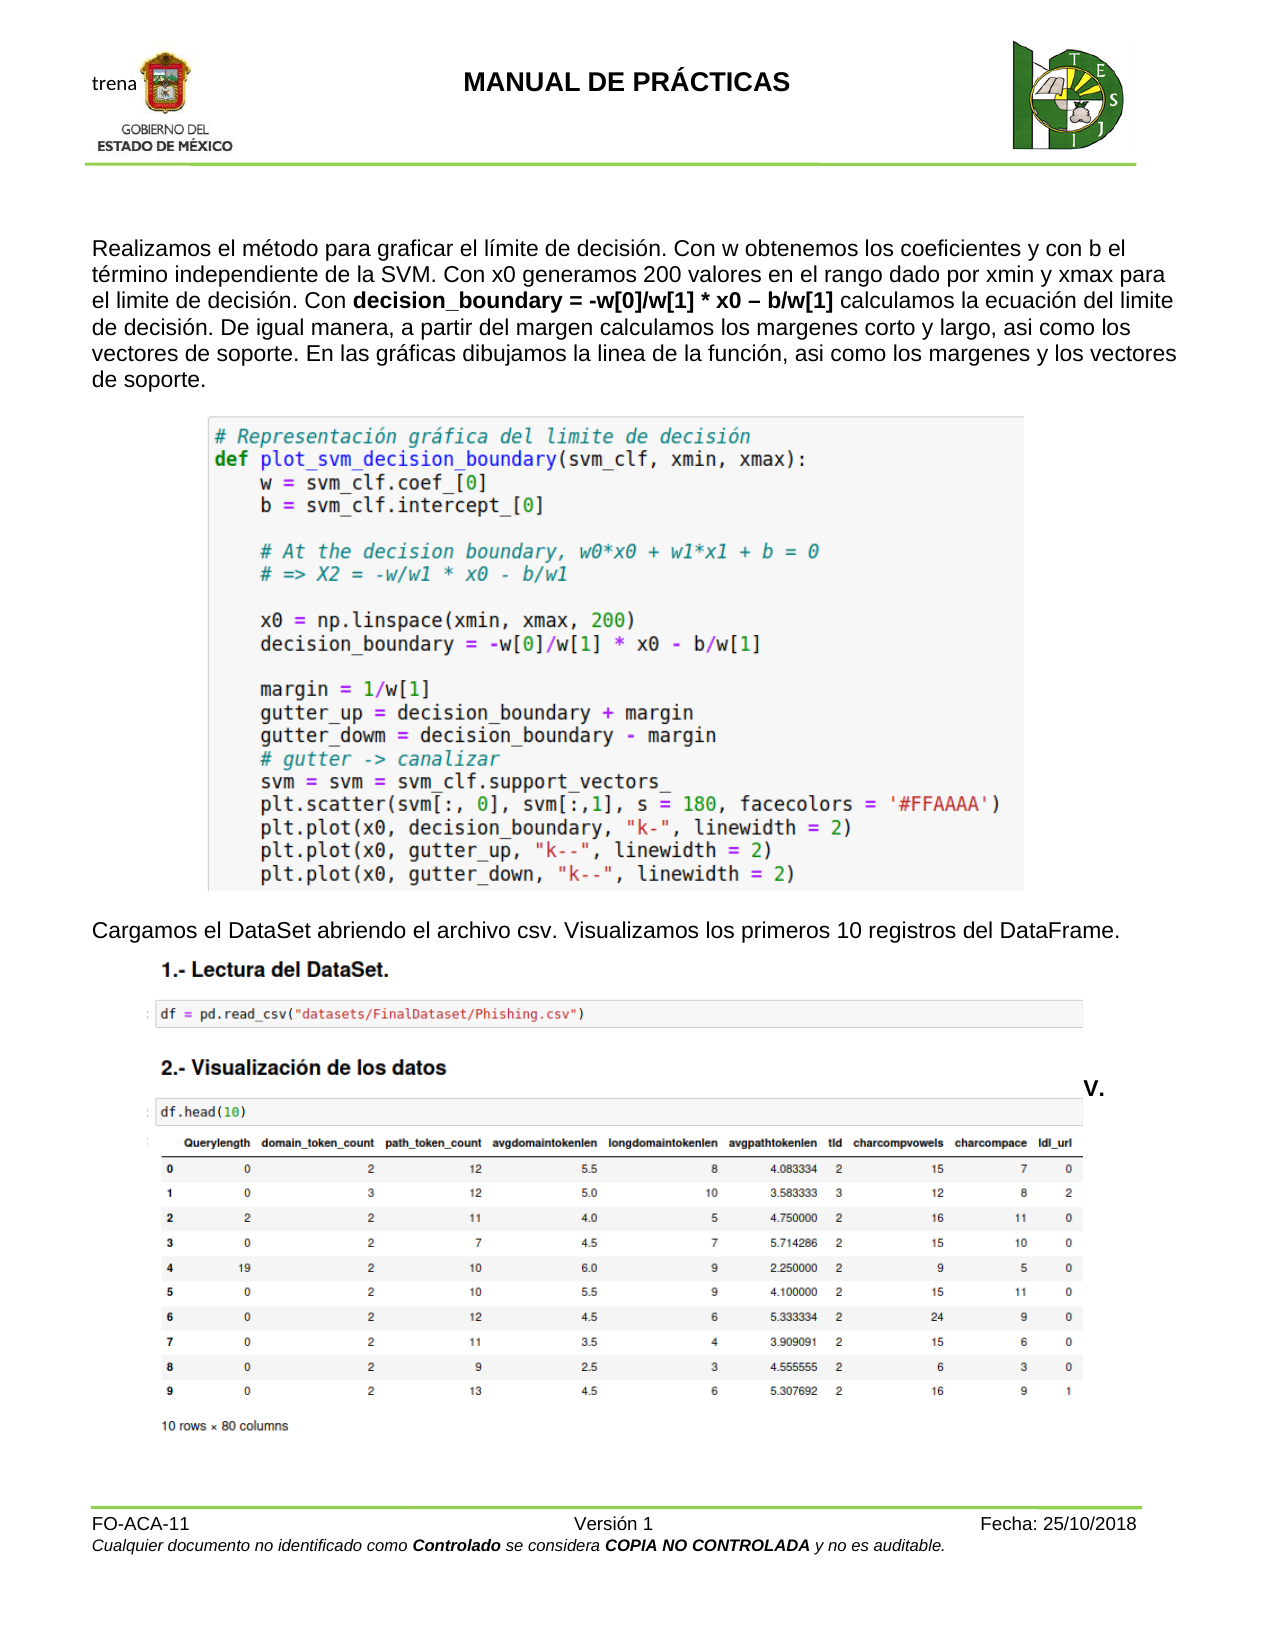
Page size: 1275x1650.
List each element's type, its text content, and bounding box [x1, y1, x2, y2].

text Cargamos el DataSet abriendo el archivo csv. Visualizamos los primeros 10 registros del DataFrame. [92, 917, 1177, 969]
text [92, 1075, 147, 1101]
text Realizamos el método para graficar el límite de decisión. Con w obtenemos los coeficientes y con b el término independiente de la SVM. Con x0 generamos 200 valores en el rango dado por xmin y xmax para el limite de decisión. Con decision_boundary = -w[0]/w[1] * x0 – b/w[1] calculamos la ecuación del limite de decisión. De igual manera, a partir del margen calculamos los margenes corto y largo, asi como los vectores de soporte. En las gráficas dibujamos la linea de la función, asi como los margenes y los vectores de soporte. [92, 235, 1177, 917]
text V. [1083, 1075, 1177, 1101]
picture [1012, 40, 1130, 156]
picture [147, 955, 1083, 1444]
picture [89, 41, 235, 160]
picture [201, 413, 1024, 891]
